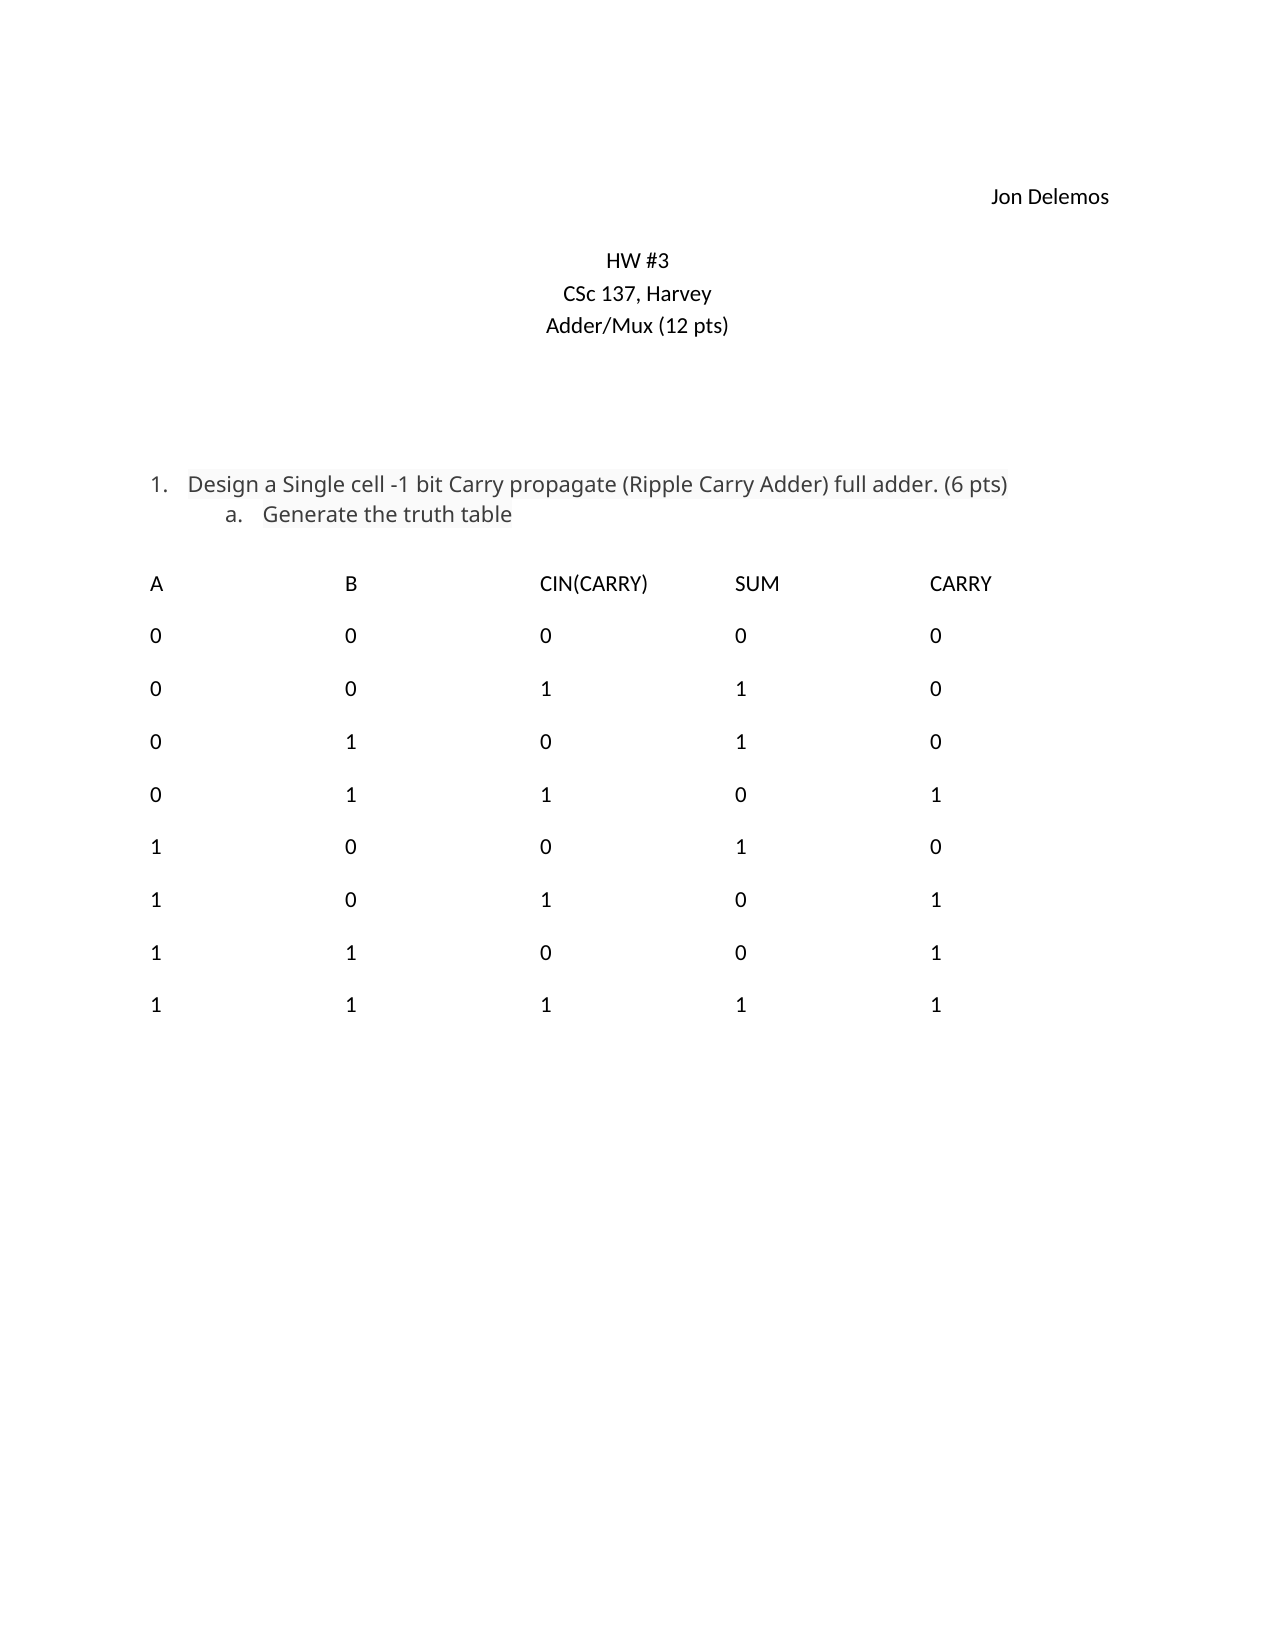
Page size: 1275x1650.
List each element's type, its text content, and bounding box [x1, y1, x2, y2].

text CSc 137, Harvey [150, 279, 1125, 307]
table_cell 1 [345, 991, 540, 1043]
table_cell 0 [735, 938, 930, 991]
table_cell 0 [930, 674, 1125, 727]
table_cell 0 [150, 674, 345, 727]
table_cell 1 [930, 991, 1125, 1043]
table_cell 1 [150, 833, 345, 885]
table_cell 0 [345, 622, 540, 674]
table_cell 1 [930, 885, 1125, 938]
table_cell 1 [345, 938, 540, 991]
table_cell 1 [150, 938, 345, 991]
table_cell 0 [540, 727, 735, 780]
table_cell 1 [345, 727, 540, 780]
table_cell 0 [735, 622, 930, 674]
table_cell 1 [540, 674, 735, 727]
table_cell 1 [540, 991, 735, 1043]
table_cell 1 [930, 938, 1125, 991]
table_cell 1 [540, 885, 735, 938]
table_cell 0 [150, 727, 345, 780]
table_cell 1 [930, 780, 1125, 832]
table_cell 1 [345, 780, 540, 832]
table_cell 0 [150, 780, 345, 832]
table_cell 0 [345, 833, 540, 885]
table_cell 0 [930, 833, 1125, 885]
table_cell 1 [540, 780, 735, 832]
table_cell 0 [540, 622, 735, 674]
text Adder/Mux (12 pts) [150, 311, 1125, 339]
table_cell 0 [345, 674, 540, 727]
table_cell 1 [735, 833, 930, 885]
table_cell 0 [150, 622, 345, 674]
table_header CIN(CARRY) [540, 569, 735, 622]
table_cell 1 [735, 674, 930, 727]
list Generate the truth table [225, 499, 1125, 528]
table_cell 0 [735, 885, 930, 938]
text HW #3 [150, 247, 1125, 274]
table_cell 0 [345, 885, 540, 938]
table_header CARRY [930, 569, 1125, 622]
table_cell 1 [735, 727, 930, 780]
table_cell 0 [930, 727, 1125, 780]
table_cell 0 [540, 833, 735, 885]
table_cell 0 [540, 938, 735, 991]
table_cell 1 [150, 991, 345, 1043]
table_cell 1 [150, 885, 345, 938]
table_cell 0 [930, 622, 1125, 674]
table_cell 1 [735, 991, 930, 1043]
table_cell 0 [735, 780, 930, 832]
table_header A [150, 569, 345, 622]
table_header B [345, 569, 540, 622]
list Design a Single cell -1 bit Carry propagate (Ripple Carry Adder) full adder. (6 pts) [150, 469, 1125, 499]
text Jon Delemos [150, 150, 1125, 210]
table_header SUM [735, 569, 930, 622]
